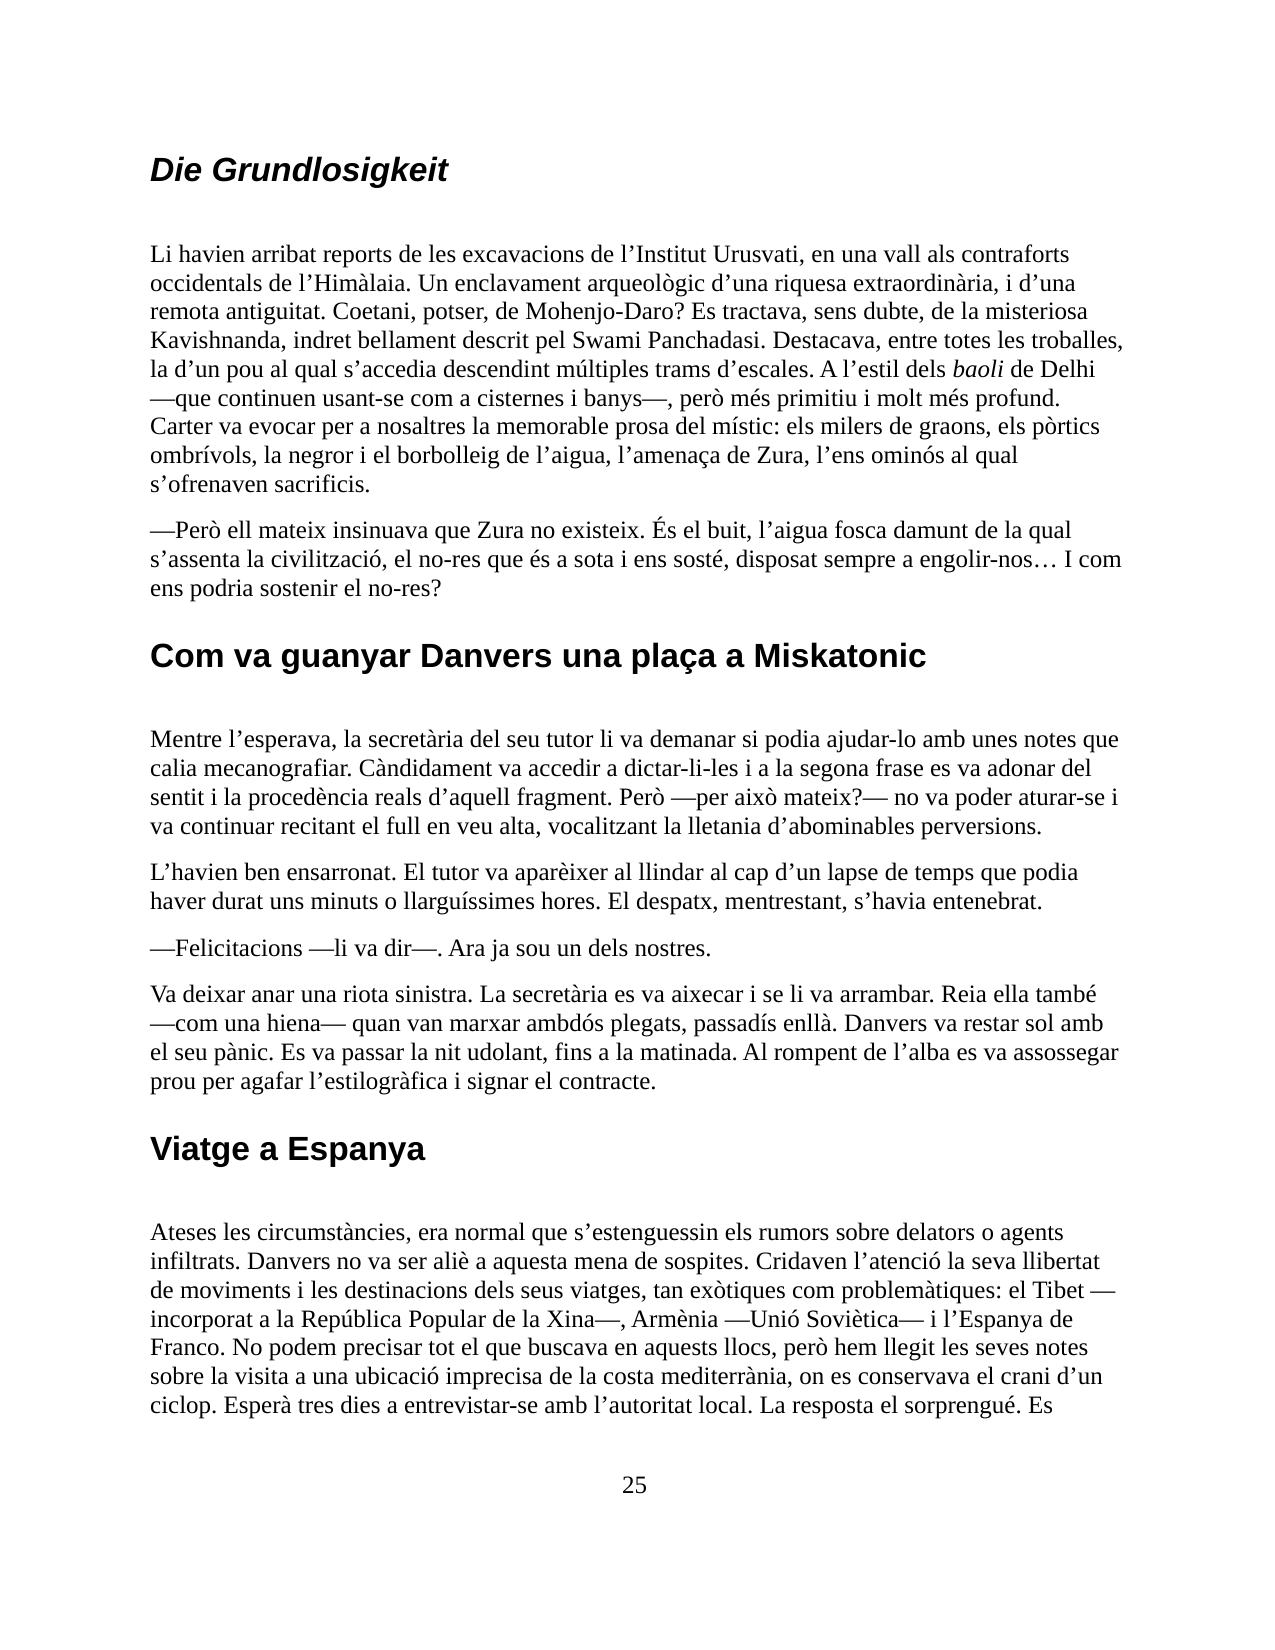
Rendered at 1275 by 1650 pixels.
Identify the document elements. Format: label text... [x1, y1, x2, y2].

text Mentre l’esperava, la secretària del seu tutor li va demanar si podia ajudar-lo amb unes notes que calia mecanografiar. Càndidament va accedir a dictar-li-les i a la segona frase es va adonar del sentit i la procedència reals d’aquell fragment. Però —per això mateix?— no va poder aturar-se i va continuar recitant el full en veu alta, vocalitzant la lletania d’abominables perversions. [150, 724, 1125, 839]
subtitle Die Grundlosigkeit [150, 150, 1125, 189]
text —Però ell mateix insinuava que Zura no existeix. És el buit, l’aigua fosca damunt de la qual s’assenta la civilització, el no-res que és a sota i ens sosté, disposat sempre a engolir-nos… I com ens podria sostenir el no-res? [150, 516, 1125, 602]
text Va deixar anar una riota sinistra. La secretària es va aixecar i se li va arrambar. Reia ella també —com una hiena— quan van marxar ambdós plegats, passadís enllà. Danvers va restar sol amb el seu pànic. Es va passar la nit udolant, fins a la matinada. Al rompent de l’alba es va assossegar prou per agafar l’estilogràfica i signar el contracte. [150, 979, 1125, 1094]
subtitle Com va guanyar Danvers una plaça a Miskatonic [150, 636, 1125, 674]
text Li havien arribat reports de les excavacions de l’Institut Urusvati, en una vall als contraforts occidentals de l’Himàlaia. Un enclavament arqueològic d’una riquesa extraordinària, i d’una remota antiguitat. Coetani, potser, de Mohenjo-Daro? Es tractava, sens dubte, de la misteriosa Kavishnanda, indret bellament descrit pel Swami Panchadasi. Destacava, entre totes les troballes, la d’un pou al qual s’accedia descendint múltiples trams d’escales. A l’estil dels baoli de Delhi —que continuen usant-se com a cisternes i banys—, però més primitiu i molt més profund. Carter va evocar per a nosaltres la memorable prosa del místic: els milers de graons, els pòrtics ombrívols, la negror i el borbolleig de l’aigua, l’amenaça de Zura, l’ens ominós al qual s’ofrenaven sacrificis. [150, 239, 1125, 498]
text Ateses les circumstàncies, era normal que s’estenguessin els rumors sobre delators o agents infiltrats. Danvers no va ser aliè a aquesta mena de sospites. Cridaven l’atenció la seva llibertat de moviments i les destinacions dels seus viatges, tan exòtiques com problemàtiques: el Tibet —incorporat a la República Popular de la Xina—, Armènia —Unió Soviètica— i l’Espanya de Franco. No podem precisar tot el que buscava en aquests llocs, però hem llegit les seves notes sobre la visita a una ubicació imprecisa de la costa mediterrània, on es conservava el crani d’un ciclop. Esperà tres dies a entrevistar-se amb l’autoritat local. La resposta el sorprengué. Es [150, 1217, 1125, 1419]
subtitle Viatge a Espanya [150, 1128, 1125, 1167]
text L’havien ben ensarronat. El tutor va aparèixer al llindar al cap d’un lapse de temps que podia haver durat uns minuts o llarguíssimes hores. El despatx, mentrestant, s’havia entenebrat. [150, 857, 1125, 915]
text —Felicitacions —li va dir—. Ara ja sou un dels nostres. [150, 933, 1125, 962]
